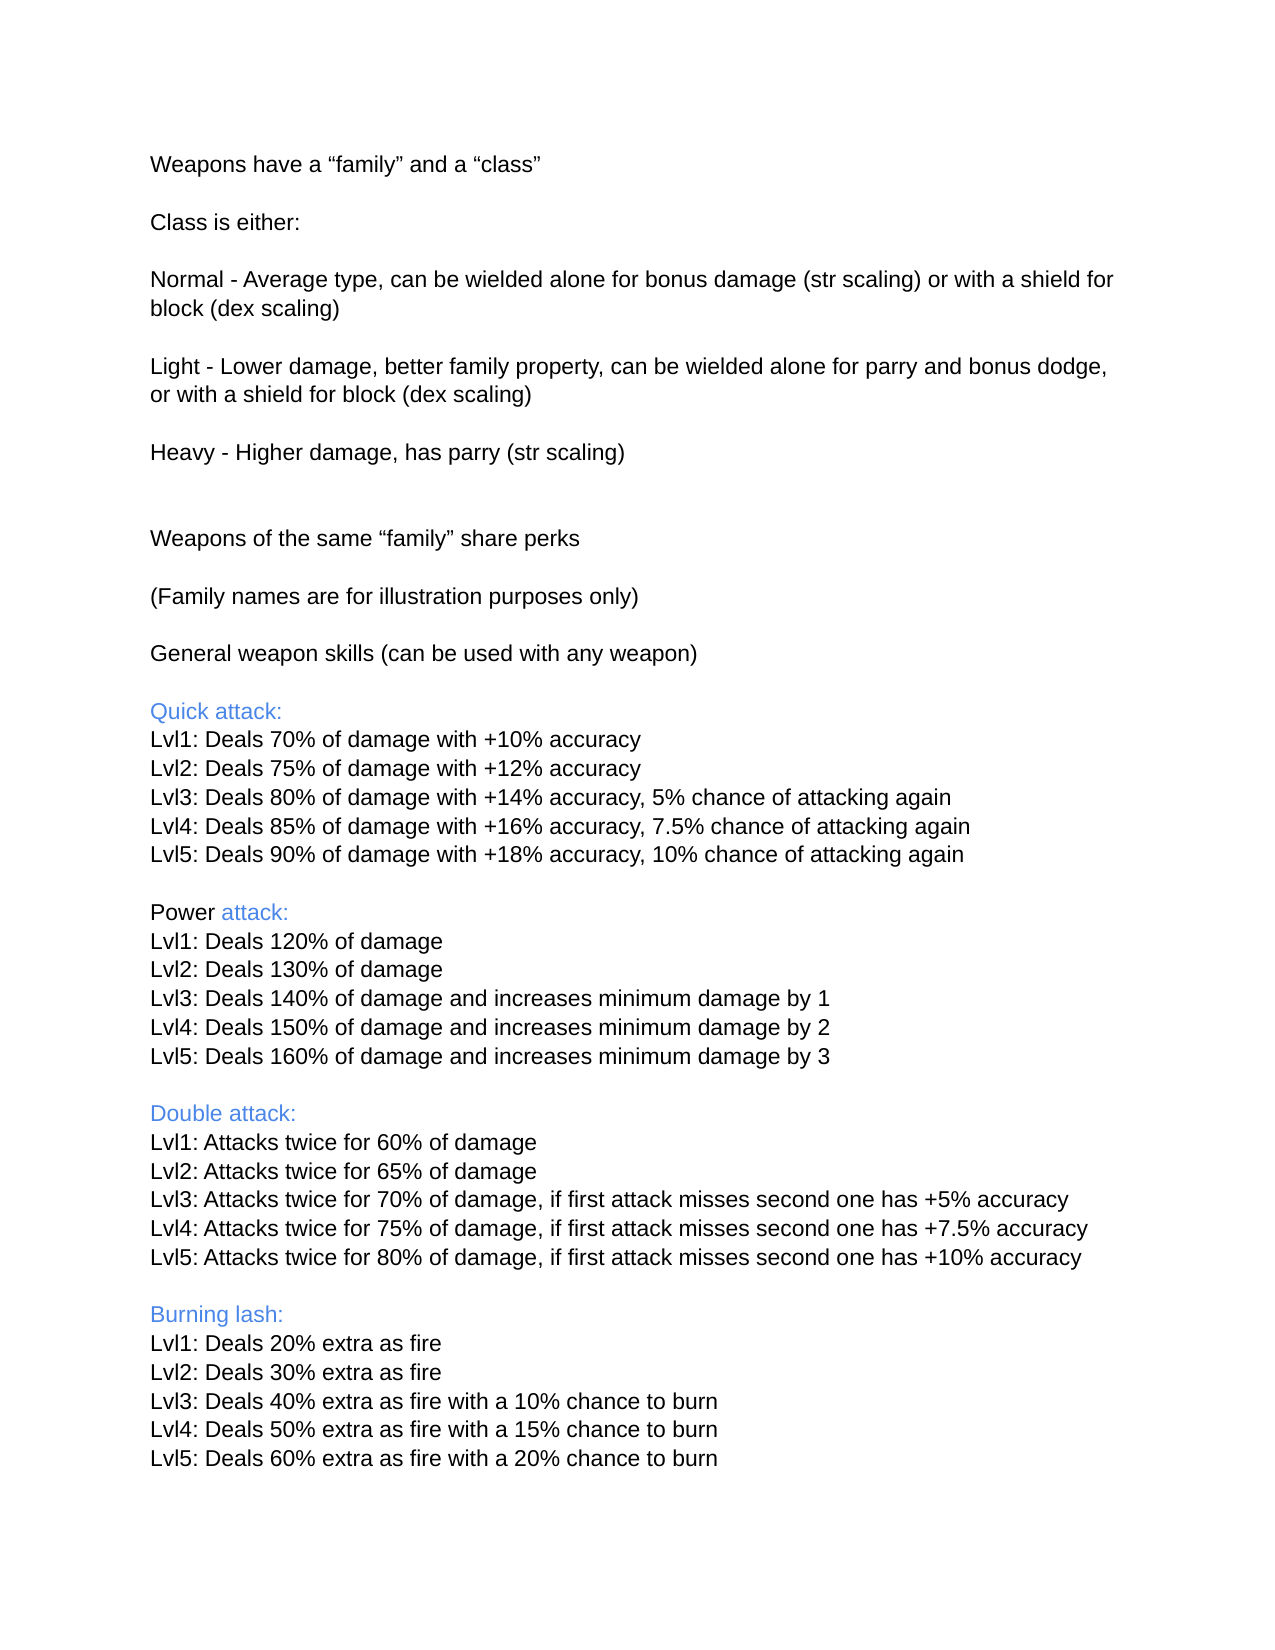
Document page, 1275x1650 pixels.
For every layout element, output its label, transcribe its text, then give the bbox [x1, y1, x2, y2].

text Class is either: [150, 207, 1125, 236]
text Light - Lower damage, better family property, can be wielded alone for parry and bonus dodge, or with a shield for block (dex scaling) [150, 351, 1125, 409]
text Weapons of the same “family” share perks [150, 524, 1125, 581]
text (Family names are for illustration purposes only) [150, 581, 1125, 610]
text Normal - Average type, can be wielded alone for bonus damage (str scaling) or with a shield for block (dex scaling) [150, 265, 1125, 322]
text Weapons have a “family” and a “class” [150, 150, 1125, 179]
text Heavy - Higher damage, has parry (str scaling) [150, 437, 1125, 466]
text Burning lash: Lvl1: Deals 20% extra as fire Lvl2: Deals 30% extra as fire Lvl3: Deals 40% extra as fire with a 10% chance to burn Lvl4: Deals 50% extra as fire with a 15% chance to burn Lvl5: Deals 60% extra as fire with a 20% chance to burn [150, 1300, 1125, 1472]
text General weapon skills (can be used with any weapon) Quick attack: Lvl1: Deals 70% of damage with +10% accuracy Lvl2: Deals 75% of damage with +12% accuracy Lvl3: Deals 80% of damage with +14% accuracy, 5% chance of attacking again Lvl4: Deals 85% of damage with +16% accuracy, 7.5% chance of attacking again Lvl5: Deals 90% of damage with +18% accuracy, 10% chance of attacking again Power attack: Lvl1: Deals 120% of damage Lvl2: Deals 130% of damage Lvl3: Deals 140% of damage and increases minimum damage by 1 Lvl4: Deals 150% of damage and increases minimum damage by 2 Lvl5: Deals 160% of damage and increases minimum damage by 3 Double attack: Lvl1: Attacks twice for 60% of damage Lvl2: Attacks twice for 65% of damage Lvl3: Attacks twice for 70% of damage, if first attack misses second one has +5% accuracy Lvl4: Attacks twice for 75% of damage, if first attack misses second one has +7.5% accuracy Lvl5: Attacks twice for 80% of damage, if first attack misses second one has +10% accuracy [150, 610, 1125, 1271]
